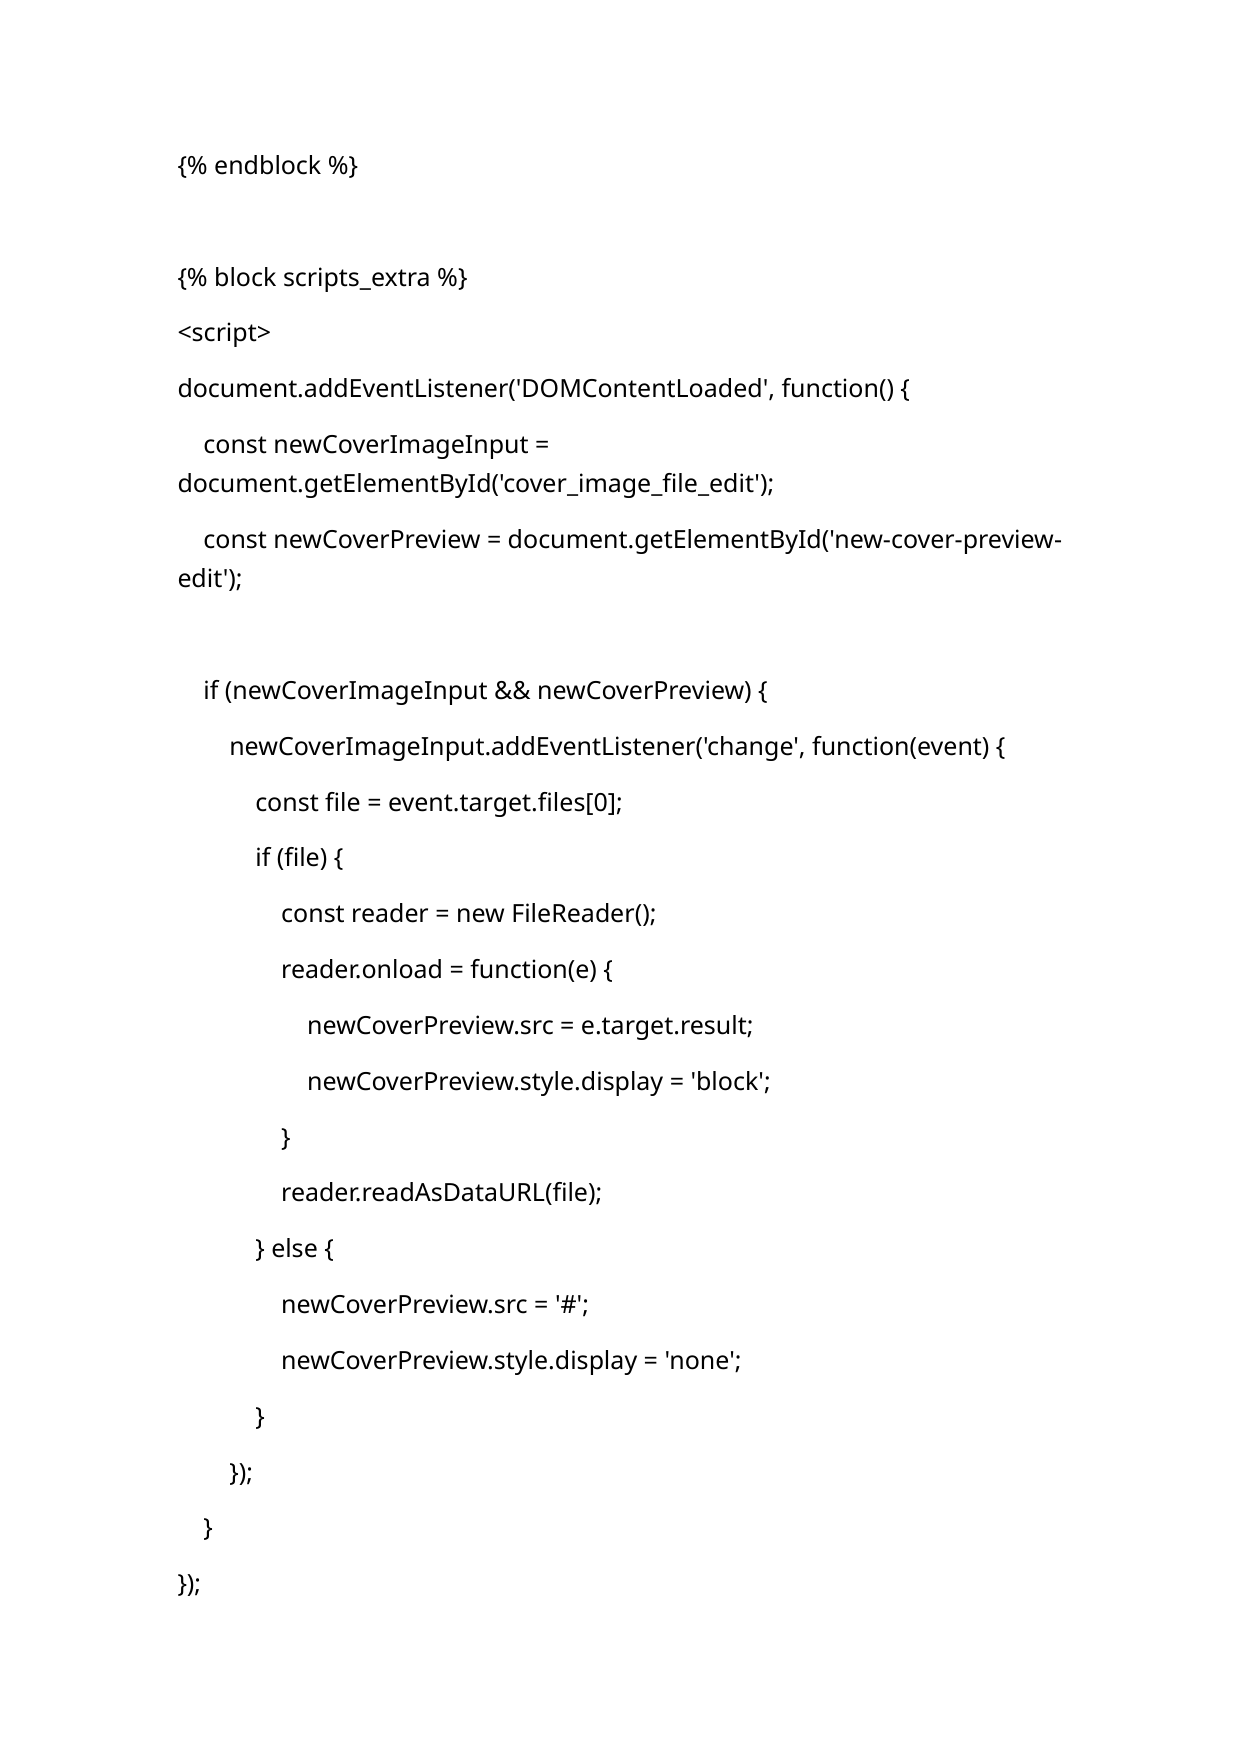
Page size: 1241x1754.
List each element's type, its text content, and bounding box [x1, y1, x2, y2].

text }); [177, 1566, 1063, 1600]
text newCoverPreview.style.display = 'block'; [177, 1063, 1063, 1097]
text newCoverPreview.src = '#'; [177, 1287, 1063, 1321]
text }); [177, 1454, 1063, 1488]
text if (newCoverImageInput && newCoverPreview) { [177, 673, 1063, 707]
text reader.onload = function(e) { [177, 952, 1063, 986]
text document.addEventListener('DOMContentLoaded', function() { [177, 371, 1063, 405]
text const newCoverImageInput = document.getElementById('cover_image_file_edit'); [177, 427, 1063, 500]
text newCoverImageInput.addEventListener('change', function(event) { [177, 728, 1063, 762]
text reader.readAsDataURL(file); [177, 1175, 1063, 1209]
text <script> [177, 315, 1063, 349]
text {% block scripts_extra %} [177, 259, 1063, 293]
text newCoverPreview.src = e.target.result; [177, 1008, 1063, 1042]
text {% endblock %} [177, 148, 1063, 182]
text newCoverPreview.style.display = 'none'; [177, 1343, 1063, 1377]
text } else { [177, 1231, 1063, 1265]
text } [177, 1398, 1063, 1432]
text const newCoverPreview = document.getElementById('new-cover-preview-edit'); [177, 522, 1063, 595]
text } [177, 1510, 1063, 1544]
text const reader = new FileReader(); [177, 896, 1063, 930]
text const file = event.target.files[0]; [177, 784, 1063, 818]
text if (file) { [177, 840, 1063, 874]
text } [177, 1119, 1063, 1153]
